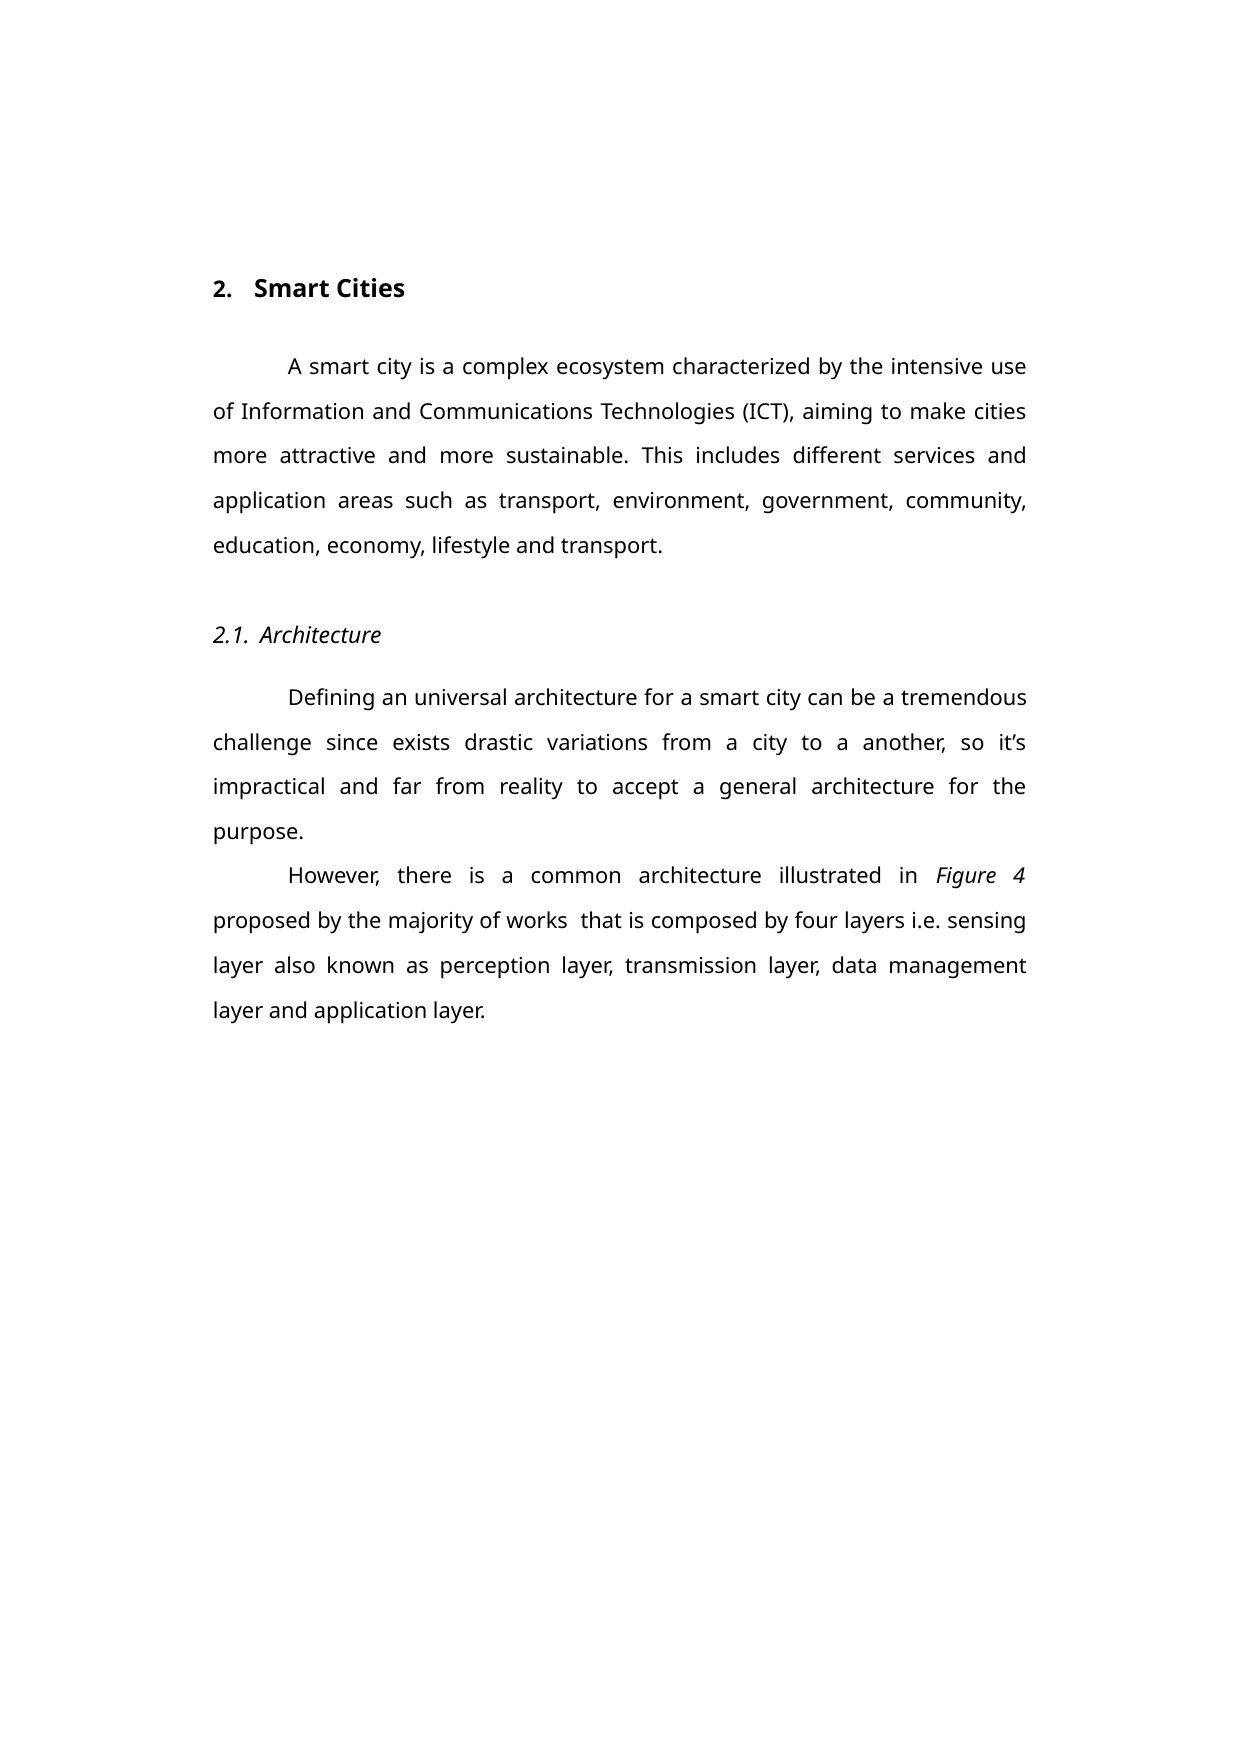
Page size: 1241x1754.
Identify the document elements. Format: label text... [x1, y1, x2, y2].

text Defining an universal architecture for a smart city can be a tremendous challenge since exists drastic variations from a city to a another, so it’s impractical and far from reality to accept a general architecture for the purpose. [213, 682, 1028, 846]
title Architecture [213, 619, 1028, 651]
text A smart city is a complex ecosystem characterized by the intensive use of Information and Communications Technologies (ICT), aiming to make cities more attractive and more sustainable. This includes different services and application areas such as transport, environment, government, community, education, economy, lifestyle and transport. [213, 351, 1028, 560]
text However, there is a common architecture illustrated in Figure 4 proposed by the majority of works that is composed by four layers i.e. sensing layer also known as perception layer, transmission layer, data management layer and application layer. [213, 861, 1028, 1024]
title Smart Cities [213, 271, 1028, 304]
